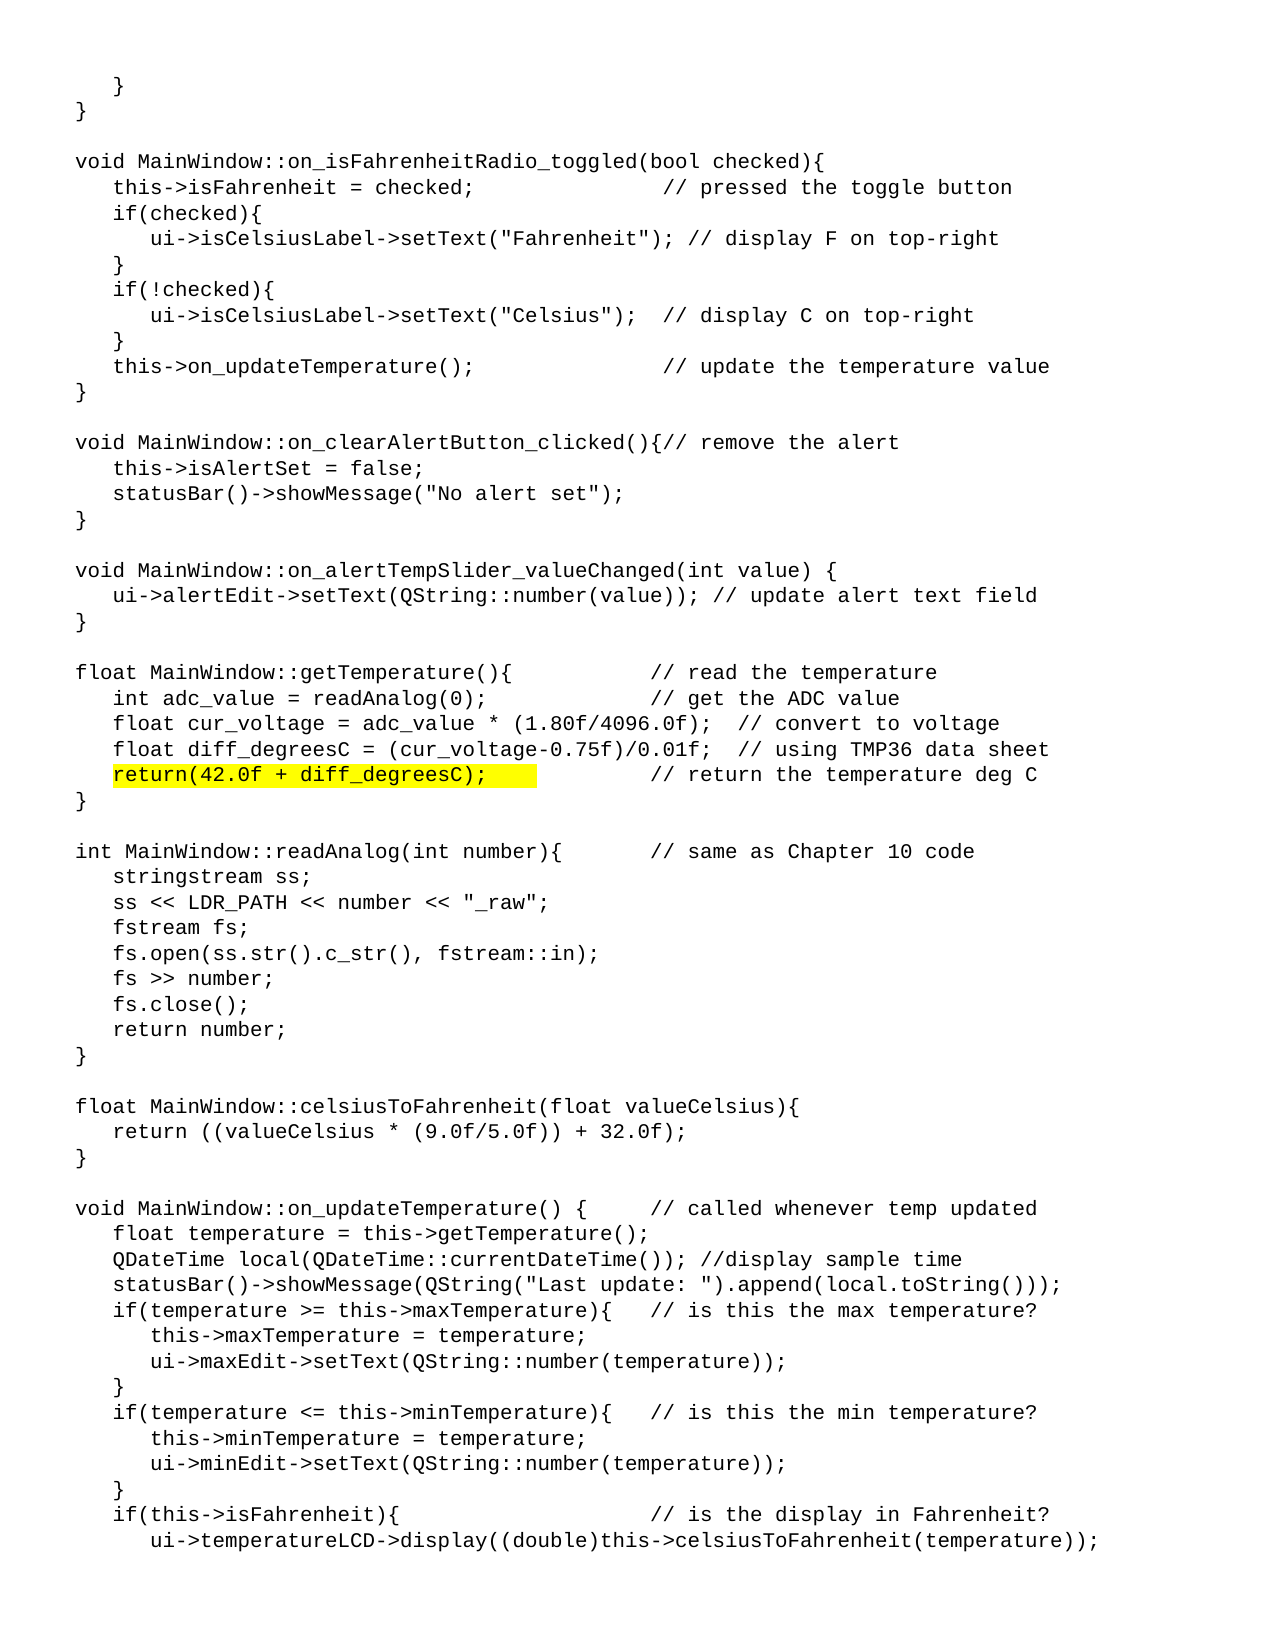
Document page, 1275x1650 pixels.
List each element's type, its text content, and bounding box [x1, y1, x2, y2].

text if(checked){ [75, 203, 1200, 226]
text } [75, 789, 1200, 813]
text float temperature = this->getTemperature(); [75, 1223, 1200, 1247]
text if(!checked){ [75, 279, 1200, 303]
text ui->isCelsiusLabel->setText("Celsius"); // display C on top-right [75, 305, 1200, 328]
text ui->temperatureLCD->display((double)this->celsiusToFahrenheit(temperature)); [75, 1530, 1200, 1553]
text } [75, 1147, 1200, 1171]
text statusBar()->showMessage("No alert set"); [75, 483, 1200, 507]
text if(this->isFahrenheit){ // is the display in Fahrenheit? [75, 1504, 1200, 1528]
text } [75, 75, 1200, 99]
text return ((valueCelsius * (9.0f/5.0f)) + 32.0f); [75, 1121, 1200, 1145]
text void MainWindow::on_alertTempSlider_valueChanged(int value) { [75, 560, 1200, 583]
text } [75, 254, 1200, 277]
text void MainWindow::on_updateTemperature() { // called whenever temp updated [75, 1198, 1200, 1222]
text int adc_value = readAnalog(0); // get the ADC value [75, 687, 1200, 711]
text this->maxTemperature = temperature; [75, 1326, 1200, 1349]
text ui->alertEdit->setText(QString::number(value)); // update alert text field [75, 585, 1200, 609]
text void MainWindow::on_clearAlertButton_clicked(){// remove the alert [75, 432, 1200, 456]
text } [75, 509, 1200, 532]
text statusBar()->showMessage(QString("Last update: ").append(local.toString())); [75, 1274, 1200, 1298]
text } [75, 1045, 1200, 1068]
text } [75, 611, 1200, 634]
text float MainWindow::getTemperature(){ // read the temperature [75, 662, 1200, 686]
text float diff_degreesC = (cur_voltage-0.75f)/0.01f; // using TMP36 data sheet [75, 738, 1200, 762]
text return number; [75, 1019, 1200, 1043]
text } [75, 330, 1200, 354]
text return(42.0f + diff_degreesC); // return the temperature deg C [75, 764, 1200, 788]
text fs.open(ss.str().c_str(), fstream::in); [75, 943, 1200, 966]
text ui->maxEdit->setText(QString::number(temperature)); [75, 1351, 1200, 1375]
text fs.close(); [75, 994, 1200, 1017]
text if(temperature >= this->maxTemperature){ // is this the max temperature? [75, 1300, 1200, 1324]
text this->minTemperature = temperature; [75, 1428, 1200, 1451]
text } [75, 1479, 1200, 1502]
text float MainWindow::celsiusToFahrenheit(float valueCelsius){ [75, 1096, 1200, 1119]
text ui->minEdit->setText(QString::number(temperature)); [75, 1453, 1200, 1477]
text void MainWindow::on_isFahrenheitRadio_toggled(bool checked){ [75, 152, 1200, 175]
text } [75, 101, 1200, 124]
text float cur_voltage = adc_value * (1.80f/4096.0f); // convert to voltage [75, 713, 1200, 737]
text if(temperature <= this->minTemperature){ // is this the min temperature? [75, 1402, 1200, 1426]
text } [75, 381, 1200, 405]
text this->isAlertSet = false; [75, 458, 1200, 481]
text ss << LDR_PATH << number << "_raw"; [75, 892, 1200, 915]
text } [75, 1377, 1200, 1400]
text fstream fs; [75, 917, 1200, 941]
text this->isFahrenheit = checked; // pressed the toggle button [75, 177, 1200, 201]
text stringstream ss; [75, 866, 1200, 890]
text QDateTime local(QDateTime::currentDateTime()); //display sample time [75, 1249, 1200, 1273]
text int MainWindow::readAnalog(int number){ // same as Chapter 10 code [75, 841, 1200, 864]
text ui->isCelsiusLabel->setText("Fahrenheit"); // display F on top-right [75, 228, 1200, 252]
text fs >> number; [75, 968, 1200, 992]
text this->on_updateTemperature(); // update the temperature value [75, 356, 1200, 379]
